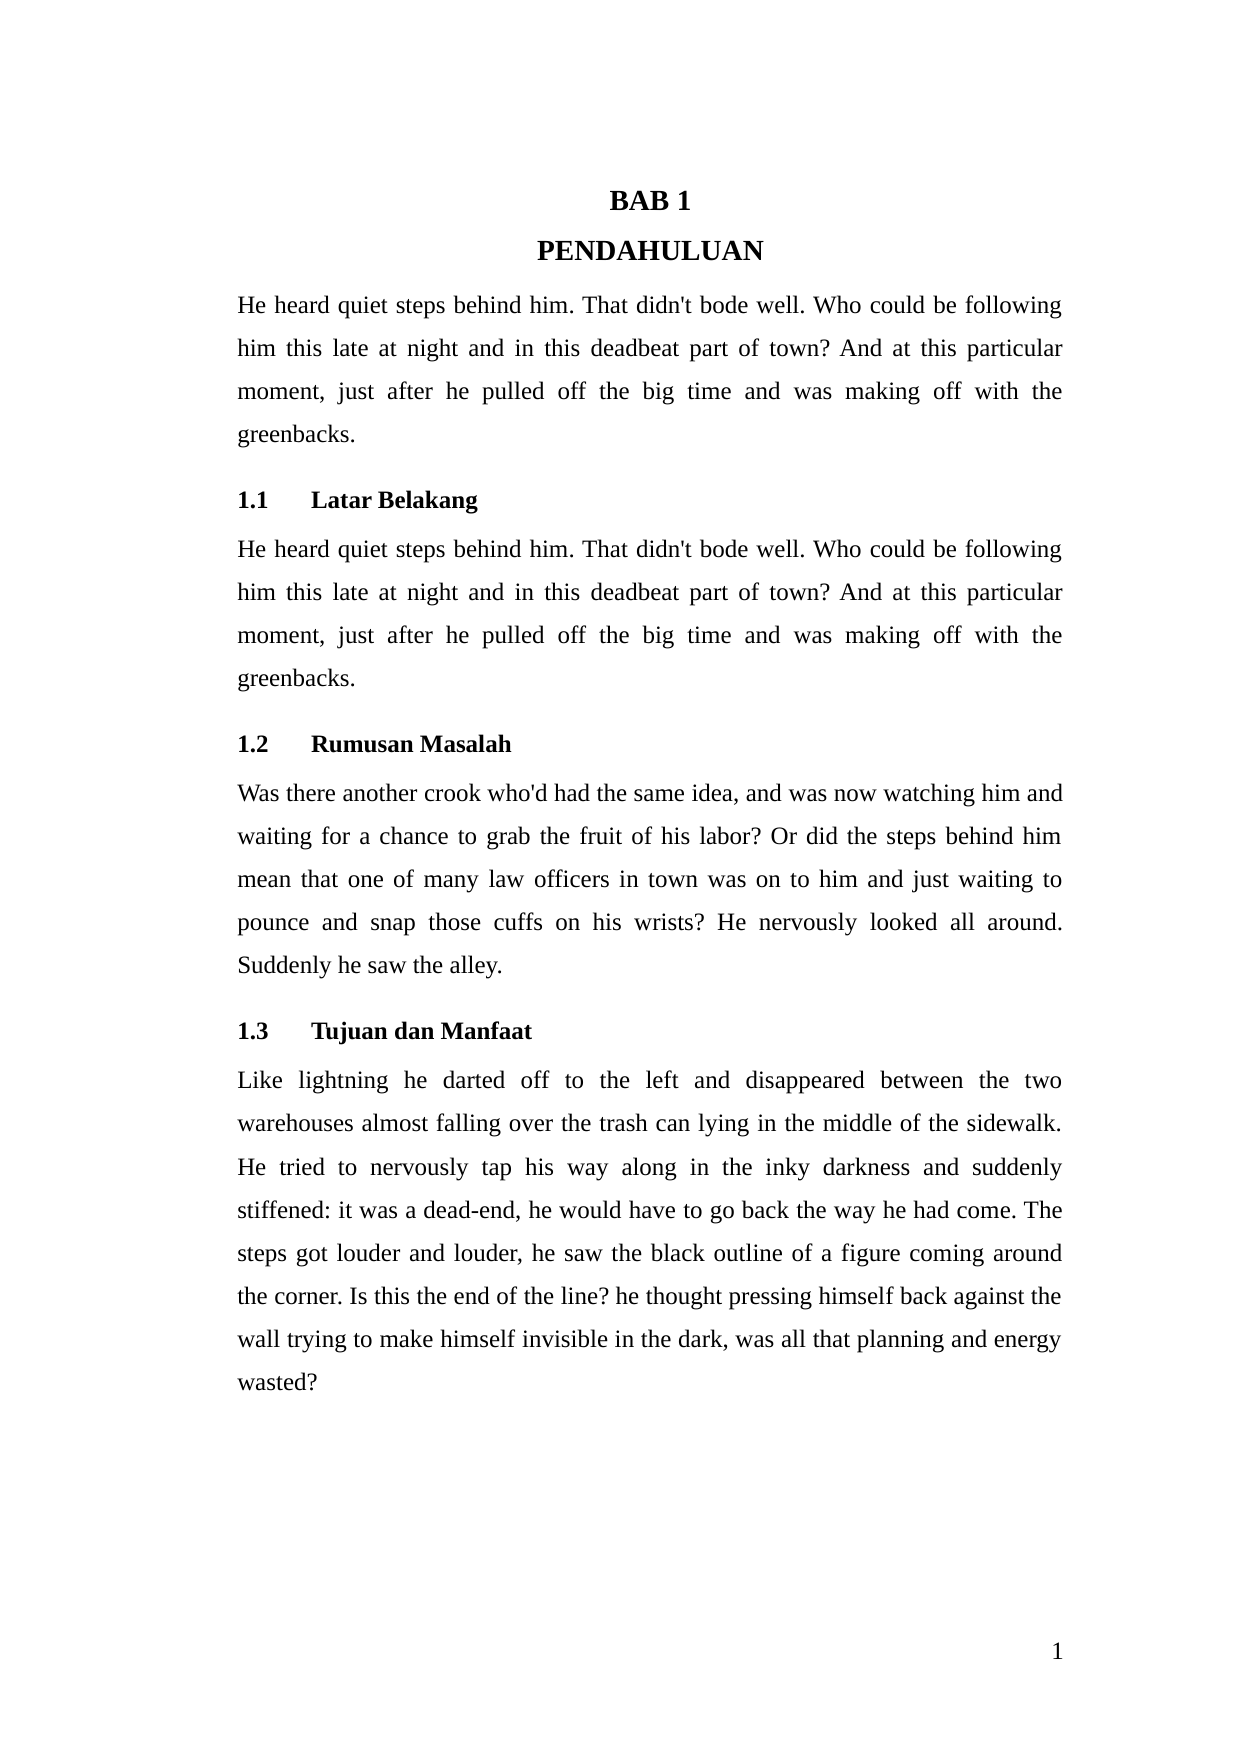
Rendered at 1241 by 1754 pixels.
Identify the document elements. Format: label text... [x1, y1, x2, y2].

subtitle Rumusan Masalah [237, 729, 1063, 758]
text Like lightning he darted off to the left and disappeared between the two warehouses almost falling over the trash can lying in the middle of the sidewalk. He tried to nervously tap his way along in the inky darkness and suddenly stiffened: it was a dead-end, he would have to go back the way he had come. The steps got louder and louder, he saw the black outline of a figure coming around the corner. Is this the end of the line? he thought pressing himself back against the wall trying to make himself invisible in the dark, was all that planning and energy wasted? [237, 1065, 1063, 1396]
subtitle Latar Belakang [237, 485, 1063, 513]
subtitle Pendahuluan [237, 183, 1063, 267]
text Was there another crook who'd had the same idea, and was now watching him and waiting for a chance to grab the fruit of his labor? Or did the steps behind him mean that one of many law officers in town was on to him and just waiting to pounce and snap those cuffs on his wrists? He nervously looked all around. Suddenly he saw the alley. [237, 778, 1063, 979]
text He heard quiet steps behind him. That didn't bode well. Who could be following him this late at night and in this deadbeat part of town? And at this particular moment, just after he pulled off the big time and was making off with the greenbacks. [237, 534, 1063, 692]
text He heard quiet steps behind him. That didn't bode well. Who could be following him this late at night and in this deadbeat part of town? And at this particular moment, just after he pulled off the big time and was making off with the greenbacks. [237, 290, 1063, 448]
subtitle Tujuan dan Manfaat [237, 1016, 1063, 1045]
